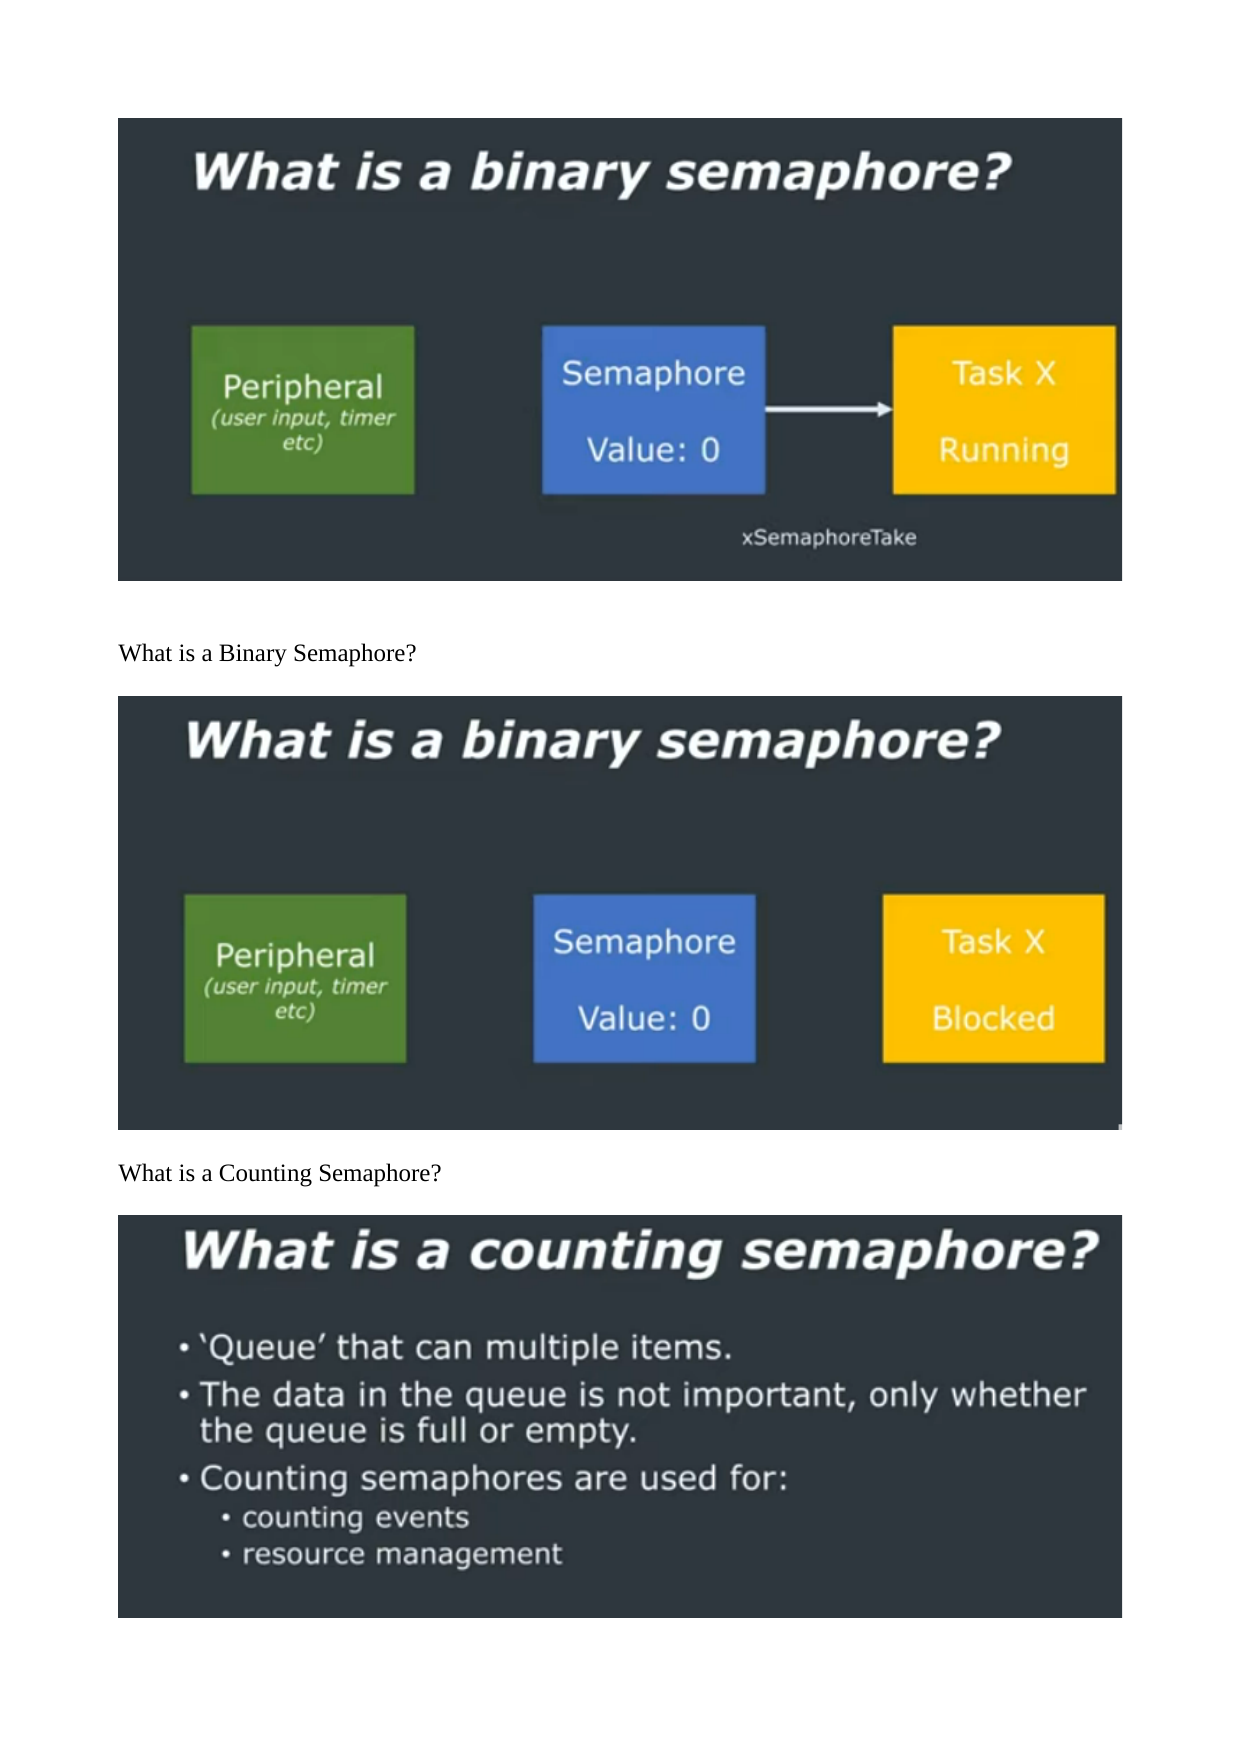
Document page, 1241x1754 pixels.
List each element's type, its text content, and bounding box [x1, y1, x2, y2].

picture [118, 118, 1123, 581]
picture [118, 696, 1123, 1130]
picture [118, 1215, 1123, 1618]
text What is a Binary Semaphore? [118, 638, 1122, 667]
text What is a Counting Semaphore? [118, 1158, 1122, 1187]
